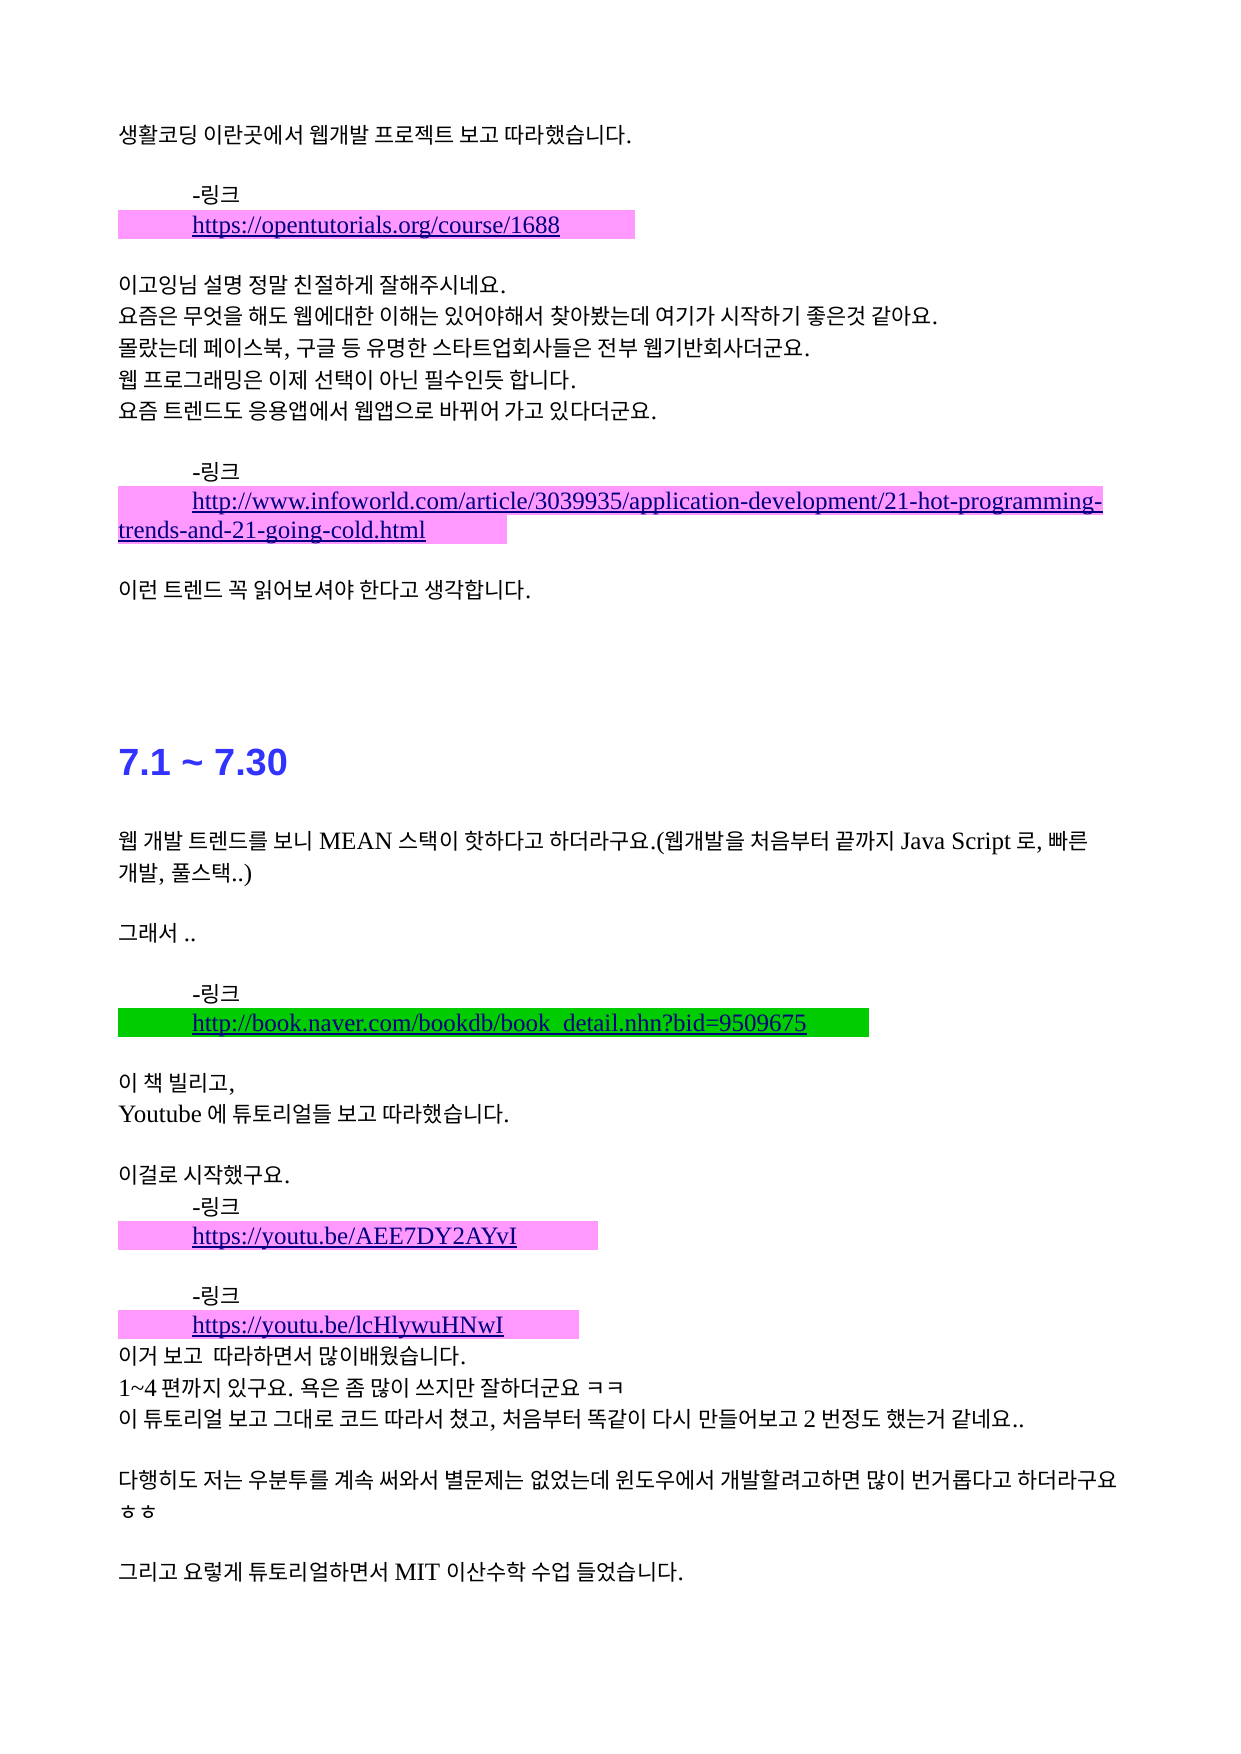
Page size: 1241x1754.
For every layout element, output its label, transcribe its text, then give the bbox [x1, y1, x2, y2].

text 이고잉님 설명 정말 친절하게 잘해주시네요. [118, 268, 1122, 299]
text 이 책 빌리고, [118, 1066, 1122, 1097]
text -링크 [118, 178, 1122, 210]
text https://opentutorials.org/course/1688 [118, 210, 1122, 239]
text http://book.naver.com/bookdb/book_detail.nhn?bid=9509675 [118, 1008, 1122, 1037]
text 이거 보고 따라하면서 많이배웠습니다. [118, 1339, 1122, 1371]
subtitle 7.1 ~ 7.30 [118, 739, 1122, 783]
text -링크 [118, 1279, 1122, 1310]
text 생활코딩 이란곳에서 웹개발 프로젝트 보고 따라했습니다. [118, 118, 1122, 150]
text 요즘 트렌드도 응용앱에서 웹앱으로 바뀌어 가고 있다더군요. [118, 394, 1122, 426]
text 몰랐는데 페이스북, 구글 등 유명한 스타트업회사들은 전부 웹기반회사더군요. [118, 331, 1122, 363]
text 이 튜토리얼 보고 그대로 코드 따라서 쳤고, 처음부터 똑같이 다시 만들어보고 2번정도 했는거 같네요.. [118, 1402, 1122, 1434]
text -링크 [118, 455, 1122, 486]
text https://youtu.be/AEE7DY2AYvI [118, 1221, 1122, 1250]
text 다행히도 저는 우분투를 계속 써와서 별문제는 없었는데 윈도우에서 개발할려고하면 많이 번거롭다고 하더라구요 ㅎㅎ [118, 1463, 1122, 1526]
text -링크 [118, 1189, 1122, 1221]
text -링크 [118, 977, 1122, 1008]
text 이런 트렌드 꼭 읽어보셔야 한다고 생각합니다. [118, 573, 1122, 604]
text 그래서 .. [118, 916, 1122, 948]
text 그리고 요렇게 튜토리얼하면서 MIT 이산수학 수업 들었습니다. [118, 1555, 1122, 1587]
text https://youtu.be/lcHlywuHNwI [118, 1310, 1122, 1339]
text http://www.infoworld.com/article/3039935/application-development/21-hot-programming-trends-and-21-going-cold.html [118, 486, 1122, 544]
text 이걸로 시작했구요. [118, 1158, 1122, 1189]
text 1~4편까지 있구요. 욕은 좀 많이 쓰지만 잘하더군요 ㅋㅋ [118, 1371, 1122, 1402]
text 웹 프로그래밍은 이제 선택이 아닌 필수인듯 합니다. [118, 363, 1122, 394]
text 요즘은 무엇을 해도 웹에대한 이해는 있어야해서 찾아봤는데 여기가 시작하기 좋은것 같아요. [118, 299, 1122, 331]
text Youtube에 튜토리얼들 보고 따라했습니다. [118, 1097, 1122, 1129]
text 웹 개발 트렌드를 보니 MEAN 스택이 핫하다고 하더라구요.(웹개발을 처음부터 끝까지 Java Script로, 빠른 개발, 풀스택..) [118, 824, 1122, 887]
